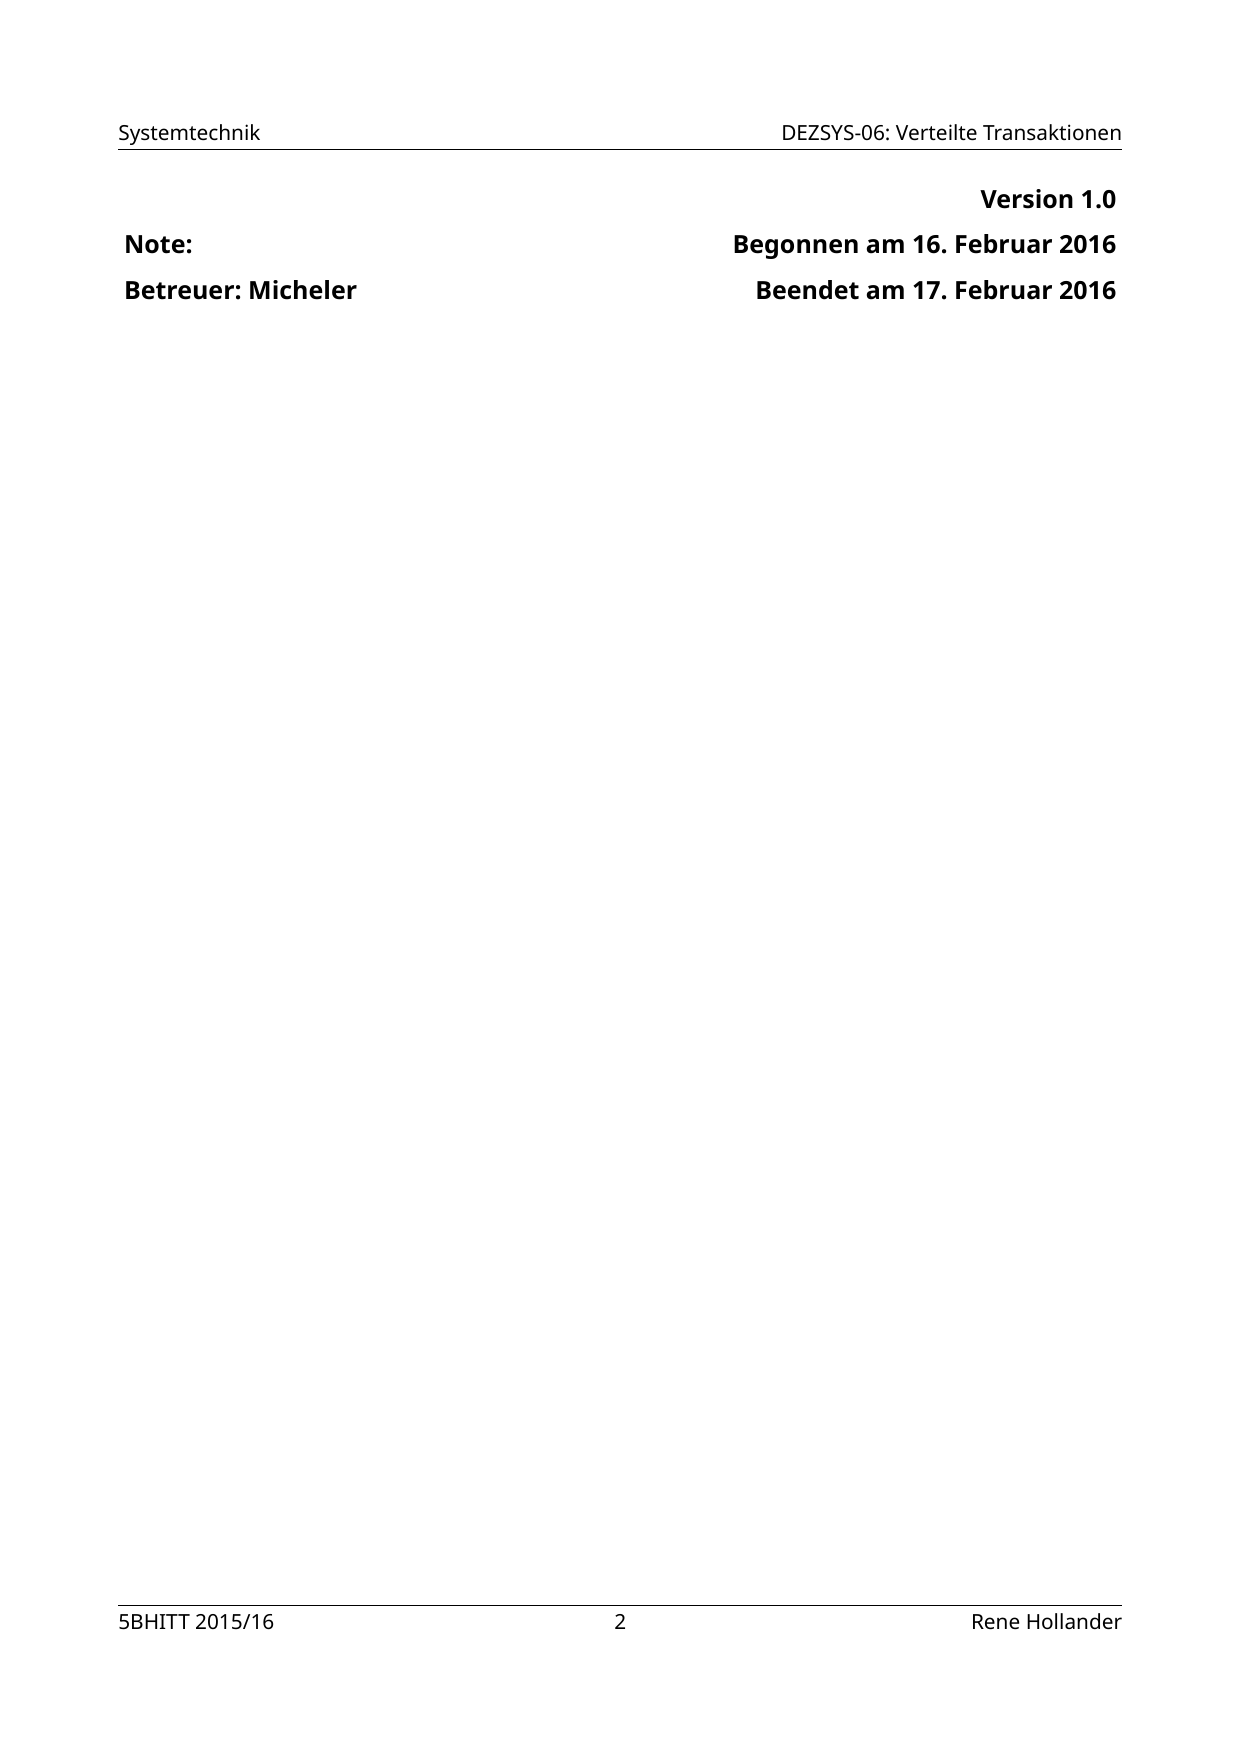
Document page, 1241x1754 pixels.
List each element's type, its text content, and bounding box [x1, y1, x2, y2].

table_header Version 1.0 [620, 176, 1122, 221]
table_cell Note: [118, 221, 620, 267]
table_cell Begonnen am 16. Februar 2016 [620, 221, 1122, 267]
table_cell Beendet am 17. Februar 2016 [620, 267, 1122, 312]
table_cell Betreuer: Micheler [118, 267, 620, 312]
table_header [118, 176, 620, 221]
